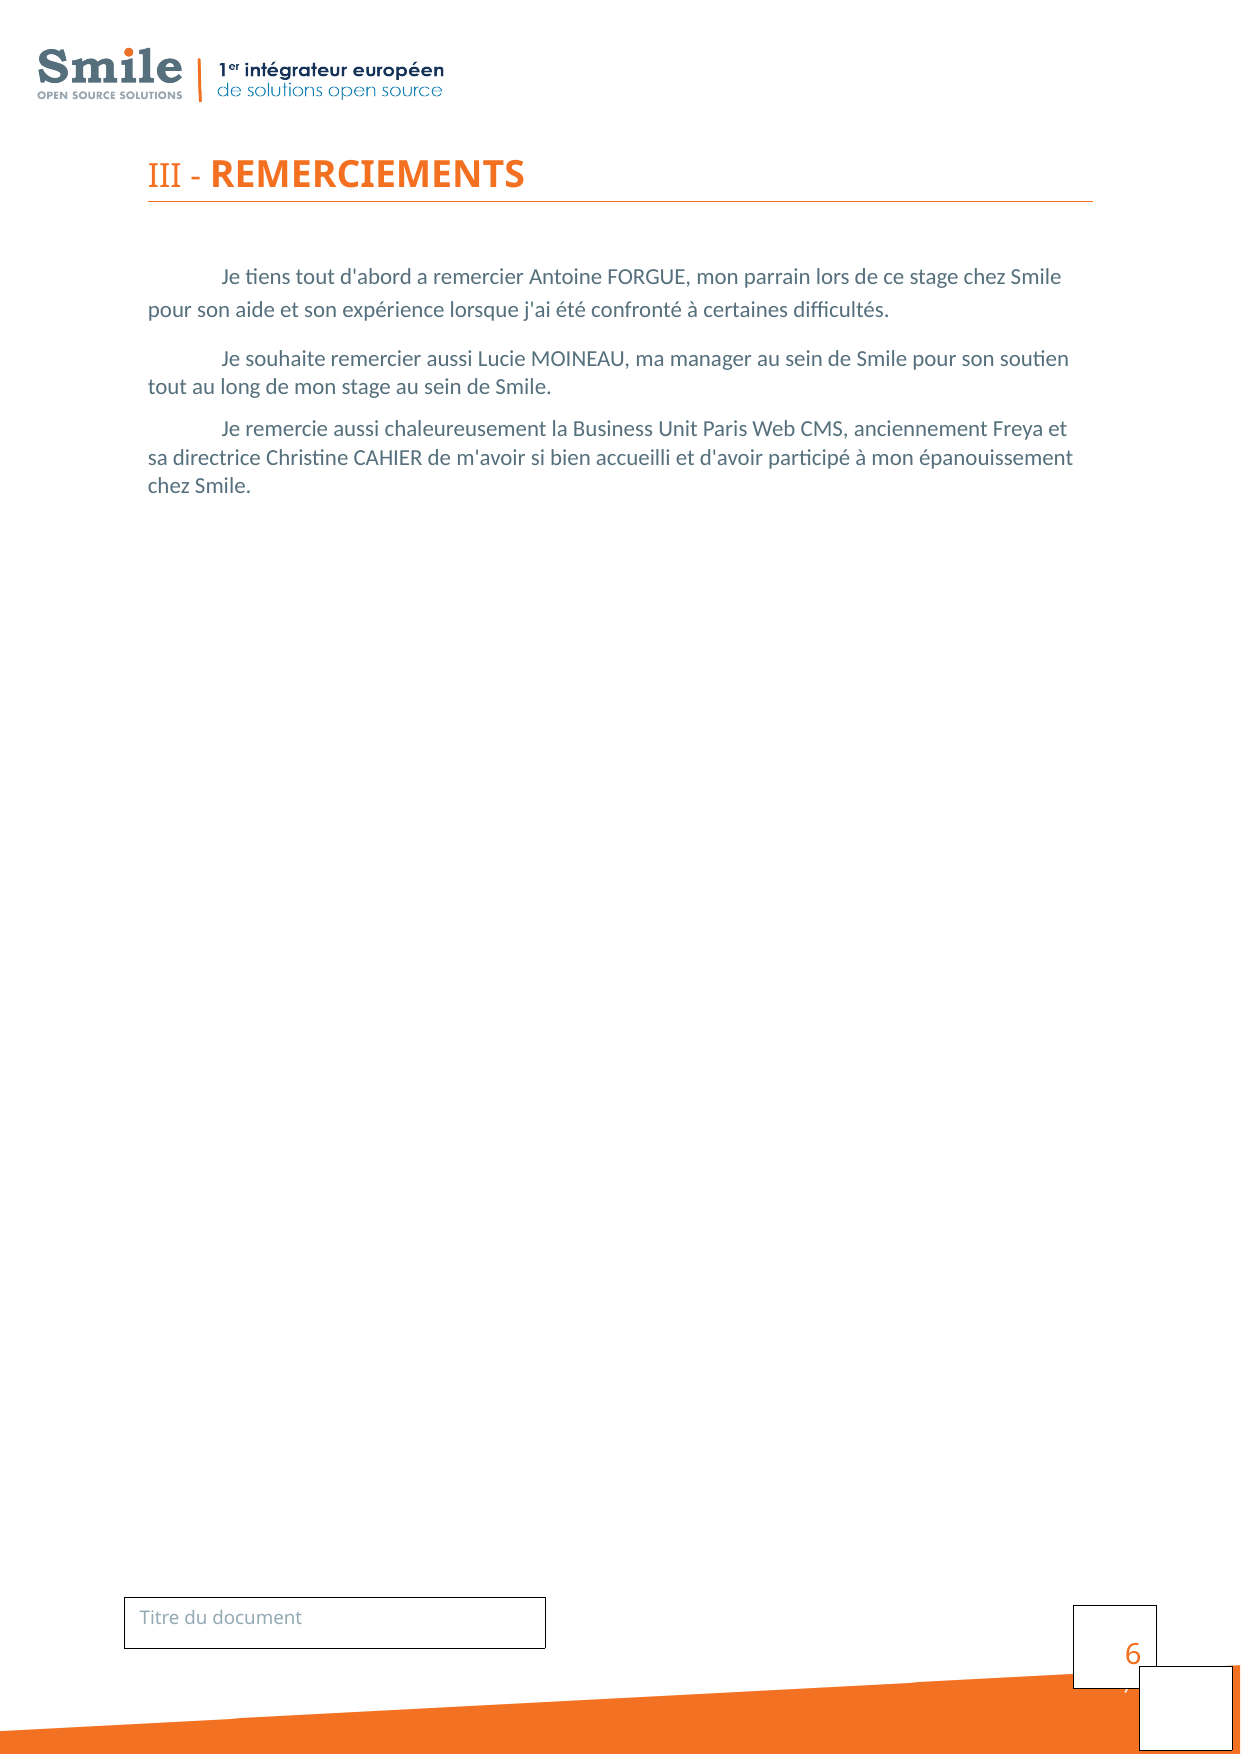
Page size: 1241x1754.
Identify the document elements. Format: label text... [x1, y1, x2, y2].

text Je souhaite remercier aussi Lucie MOINEAU, ma manager au sein de Smile pour son soutien tout au long de mon stage au sein de Smile. [148, 343, 1093, 400]
picture [0, 1611, 1241, 1754]
picture [0, 5, 1241, 146]
text Je remercie aussi chaleureusement la Business Unit Paris Web CMS, anciennement Freya et sa directrice Christine CAHIER de m'avoir si bien accueilli et d'avoir participé à mon épanouissement chez Smile. [148, 414, 1093, 499]
text Je tiens tout d'abord a remercier Antoine FORGUE, mon parrain lors de ce stage chez Smile pour son aide et son expérience lorsque j'ai été confronté à certaines difficultés. [148, 262, 1093, 323]
subtitle Remerciements [148, 148, 1093, 201]
